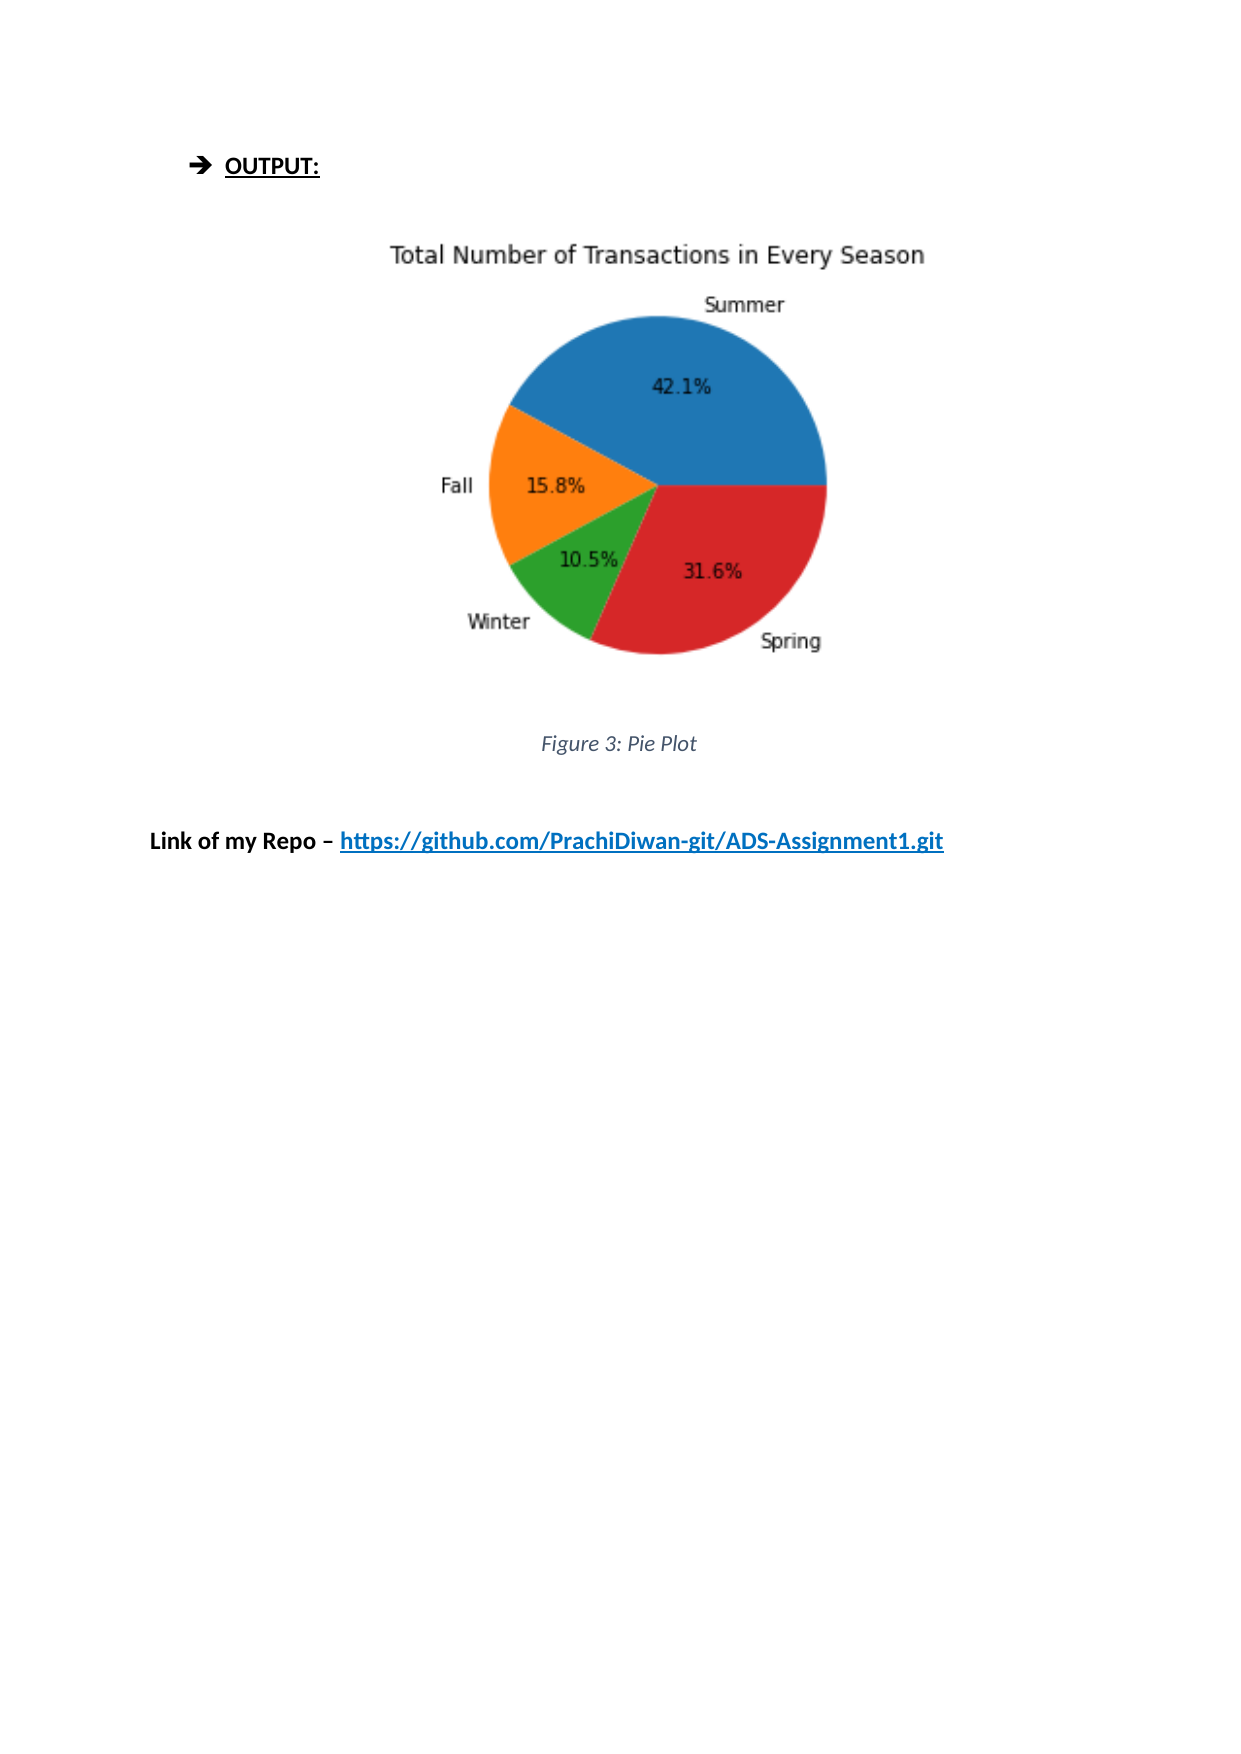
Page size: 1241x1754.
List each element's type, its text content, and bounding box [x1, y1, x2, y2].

text Link of my Repo – https://github.com/PrachiDiwan-git/ADS-Assignment1.git [150, 825, 1090, 855]
list OUTPUT: [187, 150, 1090, 181]
text Figure 3: Pie Plot [150, 729, 1090, 757]
